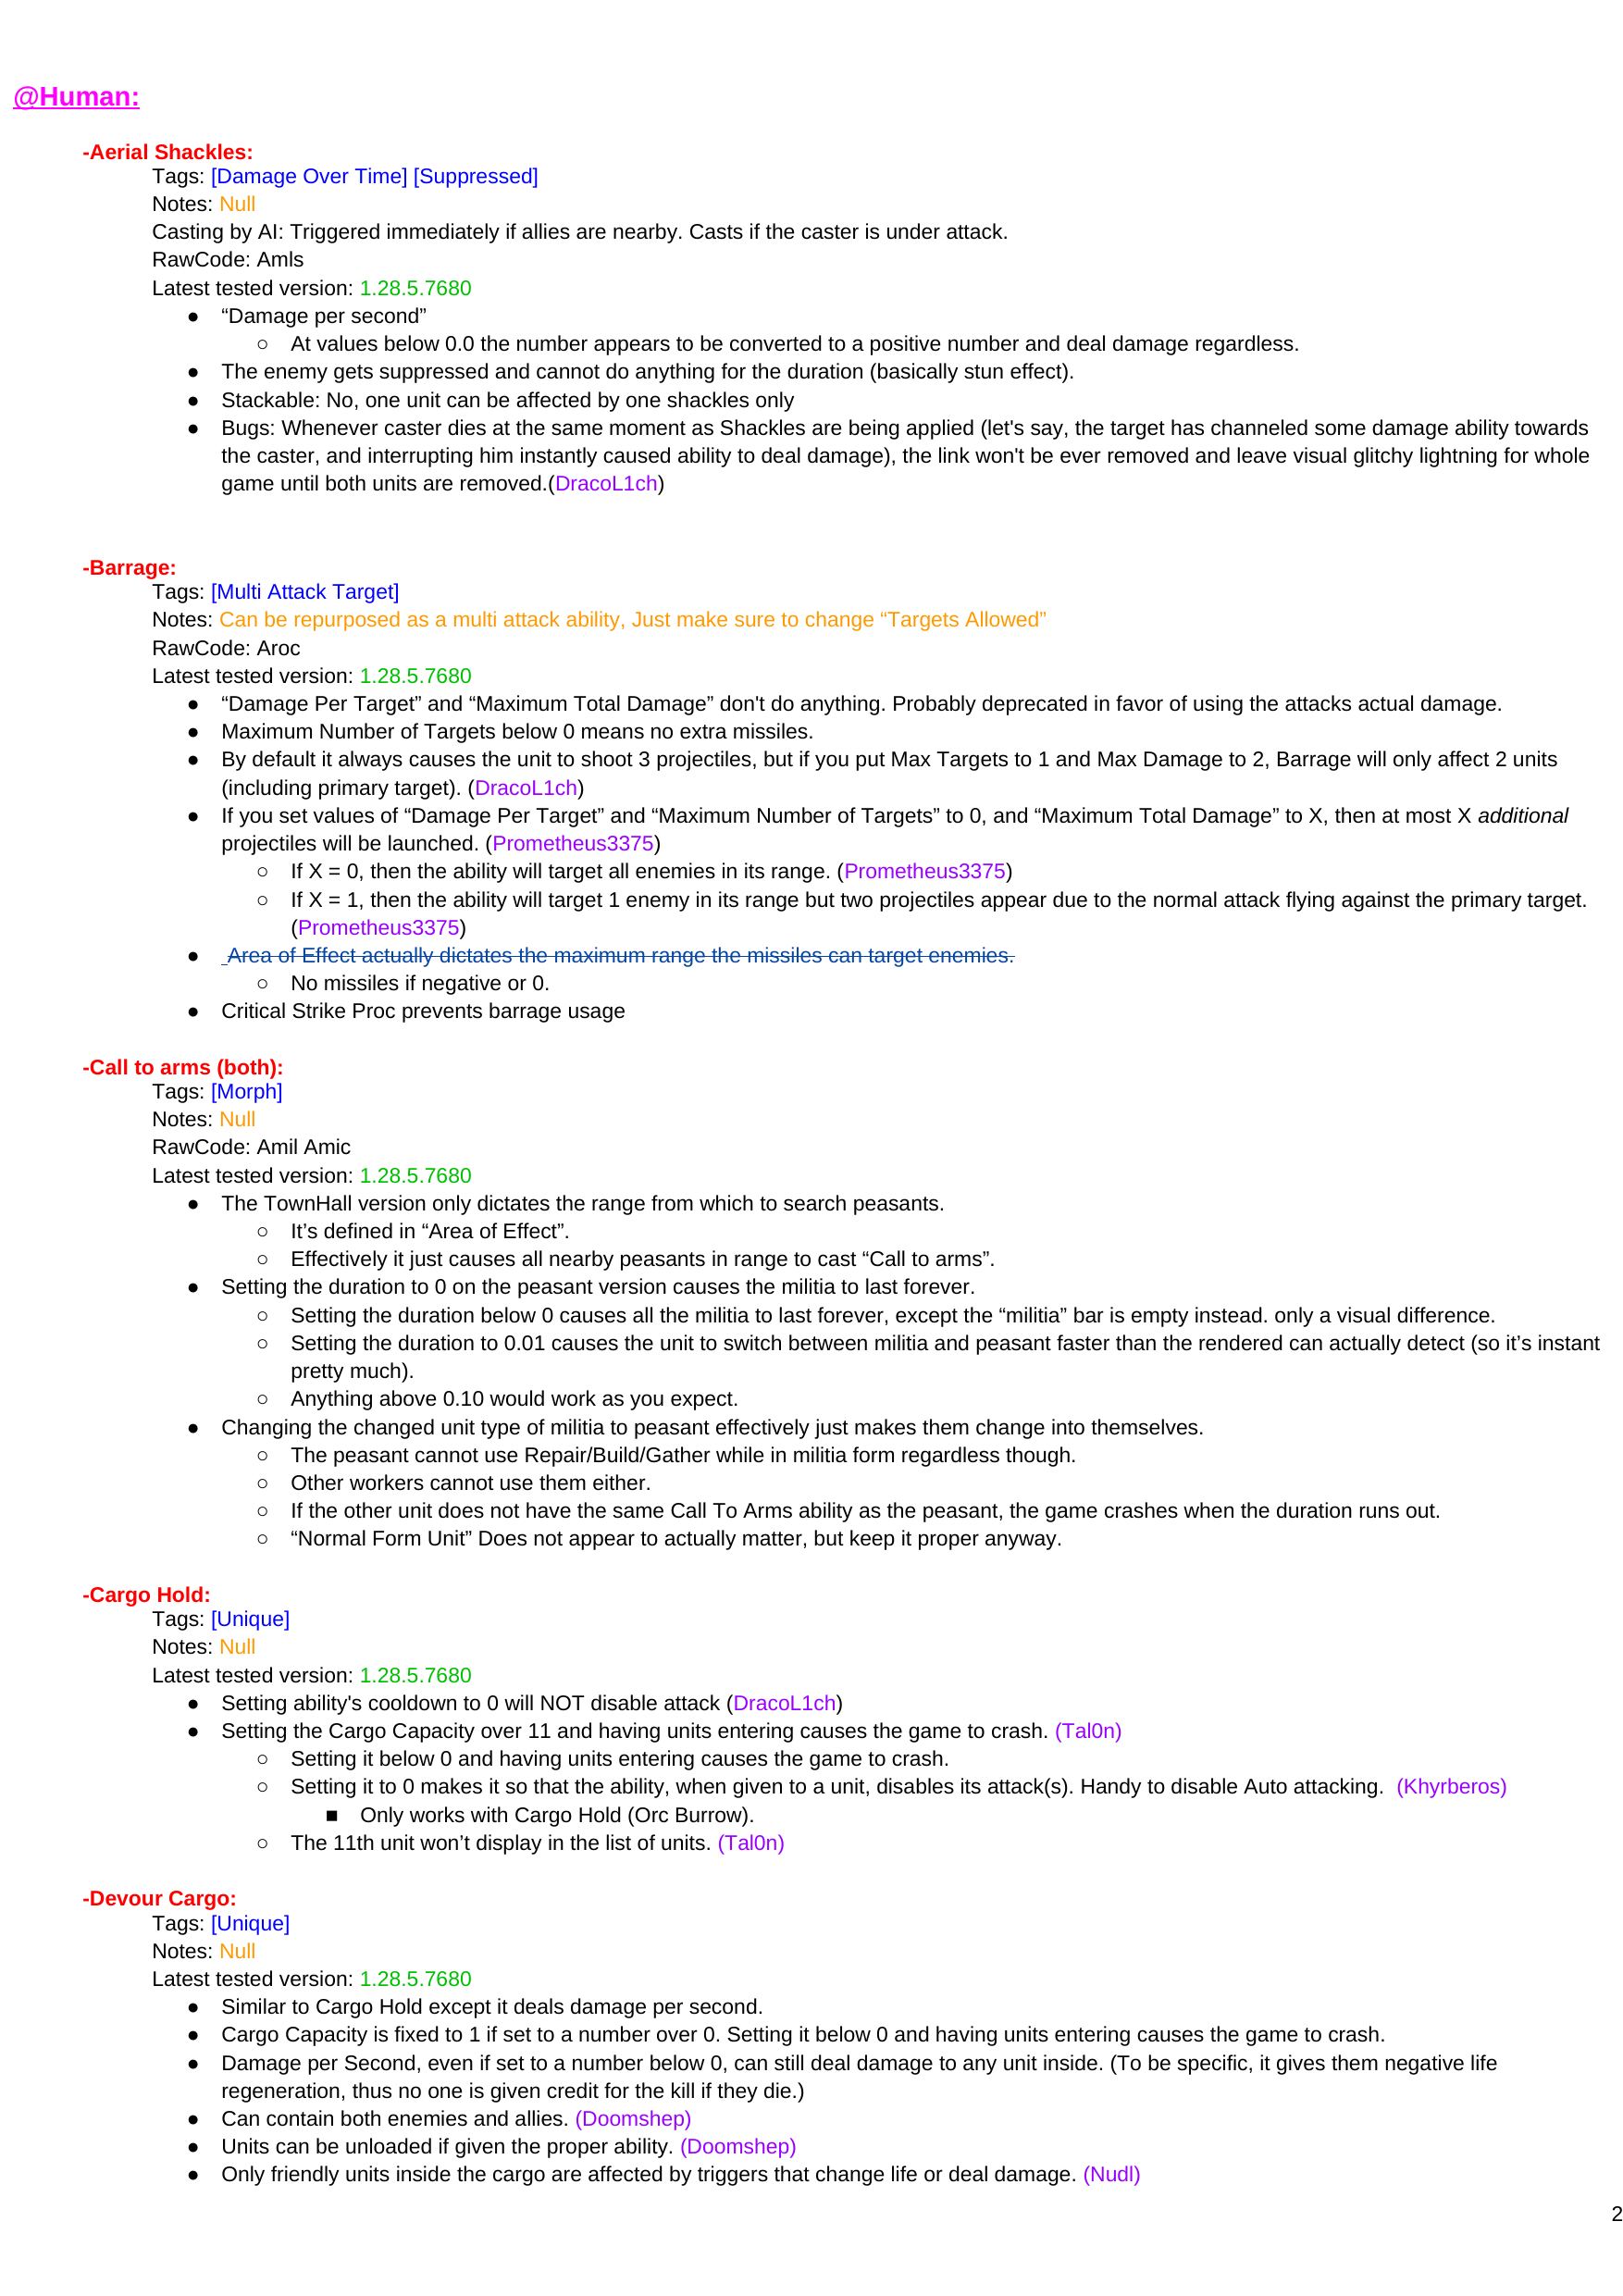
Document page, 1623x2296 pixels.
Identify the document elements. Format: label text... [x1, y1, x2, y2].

text Tags: [Unique] [13, 1607, 1623, 1631]
list If you set values of “Damage Per Target” and “Maximum Number of Targets” to 0, and “Maximum Total Damage” to X, then at most X additional projectiles will be launched. (Prometheus3375) [187, 803, 1623, 855]
list Bugs: Whenever caster dies at the same moment as Shackles are being applied (let's say, the target has channeled some damage ability towards the caster, and interrupting him instantly caused ability to deal damage), the link won't be ever removed and leave visual glitchy lightning for whole game until both units are removed.(DracoL1ch) [187, 416, 1623, 496]
list If X = 1, then the ability will target 1 enemy in its range but two projectiles appear due to the normal attack flying against the primary target. (Prometheus3375) [256, 887, 1623, 939]
list At values below 0.0 the number appears to be converted to a positive number and deal damage regardless. [256, 331, 1623, 355]
list Maximum Number of Targets below 0 means no extra missiles. [187, 719, 1623, 743]
list Units can be unloaded if given the proper ability. (Doomshep) [187, 2134, 1623, 2159]
list The peasant cannot use Repair/Build/Gather while in militia form regardless though. [256, 1443, 1623, 1467]
list Anything above 0.10 would work as you expect. [256, 1386, 1623, 1411]
list If the other unit does not have the same Call To Arms ability as the peasant, the game crashes when the duration runs out. [256, 1498, 1623, 1523]
list “Damage Per Target” and “Maximum Total Damage” don't do anything. Probably deprecated in favor of using the attacks actual damage. [187, 691, 1623, 715]
list Setting it below 0 and having units entering causes the game to crash. [256, 1746, 1623, 1770]
text Tags: [Unique] [13, 1910, 1623, 1935]
list The 11th unit won’t display in the list of units. (Tal0n) [256, 1831, 1623, 1855]
text Casting by AI: Triggered immediately if allies are nearby. Casts if the caster is under attack. [82, 219, 1623, 244]
list If X = 0, then the ability will target all enemies in its range. (Prometheus3375) [256, 859, 1623, 883]
list Setting the duration to 0 on the peasant version causes the militia to last forever. [187, 1274, 1623, 1299]
list Only works with Cargo Hold (Orc Burrow). [326, 1803, 1623, 1827]
text Tags: [Multi Attack Target] [13, 579, 1623, 603]
list Stackable: No, one unit can be affected by one shackles only [187, 387, 1623, 412]
list Changing the changed unit type of militia to peasant effectively just makes them change into themselves. [187, 1414, 1623, 1439]
list Setting the Cargo Capacity over 11 and having units entering causes the game to crash. (Tal0n) [187, 1719, 1623, 1743]
list The TownHall version only dictates the range from which to search peasants. [187, 1191, 1623, 1215]
list Only friendly units inside the cargo are affected by triggers that change life or deal damage. (Nudl) [187, 2162, 1623, 2187]
text Tags: [Damage Over Time] [Suppressed] [13, 164, 1623, 188]
text Tags: [Morph] [13, 1079, 1623, 1103]
list The enemy gets suppressed and cannot do anything for the duration (basically stun effect). [187, 359, 1623, 384]
list Setting the duration to 0.01 causes the unit to switch between militia and peasant faster than the rendered can actually detect (so it’s instant pretty much). [256, 1331, 1623, 1383]
subtitle -Cargo Hold: [13, 1582, 1623, 1607]
subtitle -Devour Cargo: [13, 1886, 1623, 1910]
text Latest tested version: 1.28.5.7680 [82, 276, 1623, 300]
list Critical Strike Proc prevents barrage usage [187, 999, 1623, 1024]
subtitle -Call to arms (both): [13, 1055, 1623, 1079]
list By default it always causes the unit to shoot 3 projectiles, but if you put Max Targets to 1 and Max Damage to 2, Barrage will only affect 2 units (including primary target). (DracoL1ch) [187, 747, 1623, 800]
list Effectively it just causes all nearby peasants in range to cast “Call to arms”. [256, 1247, 1623, 1272]
text RawCode: Amil Amic [82, 1135, 1623, 1160]
text Notes: Can be repurposed as a multi attack ability, Just make sure to change “Targets Allowed” [82, 607, 1623, 632]
text Notes: Null [82, 1634, 1623, 1659]
list Similar to Cargo Hold except it deals damage per second. [187, 1994, 1623, 2019]
text Latest tested version: 1.28.5.7680 [82, 664, 1623, 688]
text RawCode: Aroc [82, 636, 1623, 660]
list Setting ability's cooldown to 0 will NOT disable attack (DracoL1ch) [187, 1691, 1623, 1715]
list No missiles if negative or 0. [256, 971, 1623, 995]
list Can contain both enemies and allies. (Doomshep) [187, 2106, 1623, 2130]
subtitle -Aerial Shackles: [13, 140, 1623, 164]
text RawCode: Amls [82, 247, 1623, 272]
text Latest tested version: 1.28.5.7680 [82, 1663, 1623, 1687]
list “Damage per second” [187, 304, 1623, 328]
list Cargo Capacity is fixed to 1 if set to a number over 0. Setting it below 0 and having units entering causes the game to crash. [187, 2022, 1623, 2047]
text Notes: Null [13, 192, 1623, 216]
list Setting it to 0 makes it so that the ability, when given to a unit, disables its attack(s). Handy to disable Auto attacking. (Khyrberos) [256, 1774, 1623, 1799]
list It’s defined in “Area of Effect”. [256, 1219, 1623, 1243]
text Notes: Null [82, 1939, 1623, 1963]
text Notes: Null [82, 1107, 1623, 1132]
text Latest tested version: 1.28.5.7680 [82, 1967, 1623, 1991]
list “Normal Form Unit” Does not appear to actually matter, but keep it proper anyway. [256, 1526, 1623, 1551]
subtitle -Barrage: [13, 555, 1623, 579]
subtitle @Human: [13, 81, 1623, 111]
list Other workers cannot use them either. [256, 1471, 1623, 1495]
text Latest tested version: 1.28.5.7680 [82, 1163, 1623, 1187]
list Setting the duration below 0 causes all the militia to last forever, except the “militia” bar is empty instead. only a visual difference. [256, 1303, 1623, 1327]
list Damage per Second, even if set to a number below 0, can still deal damage to any unit inside. (To be specific, it gives them negative life regeneration, thus no one is given credit for the kill if they die.) [187, 2051, 1623, 2103]
